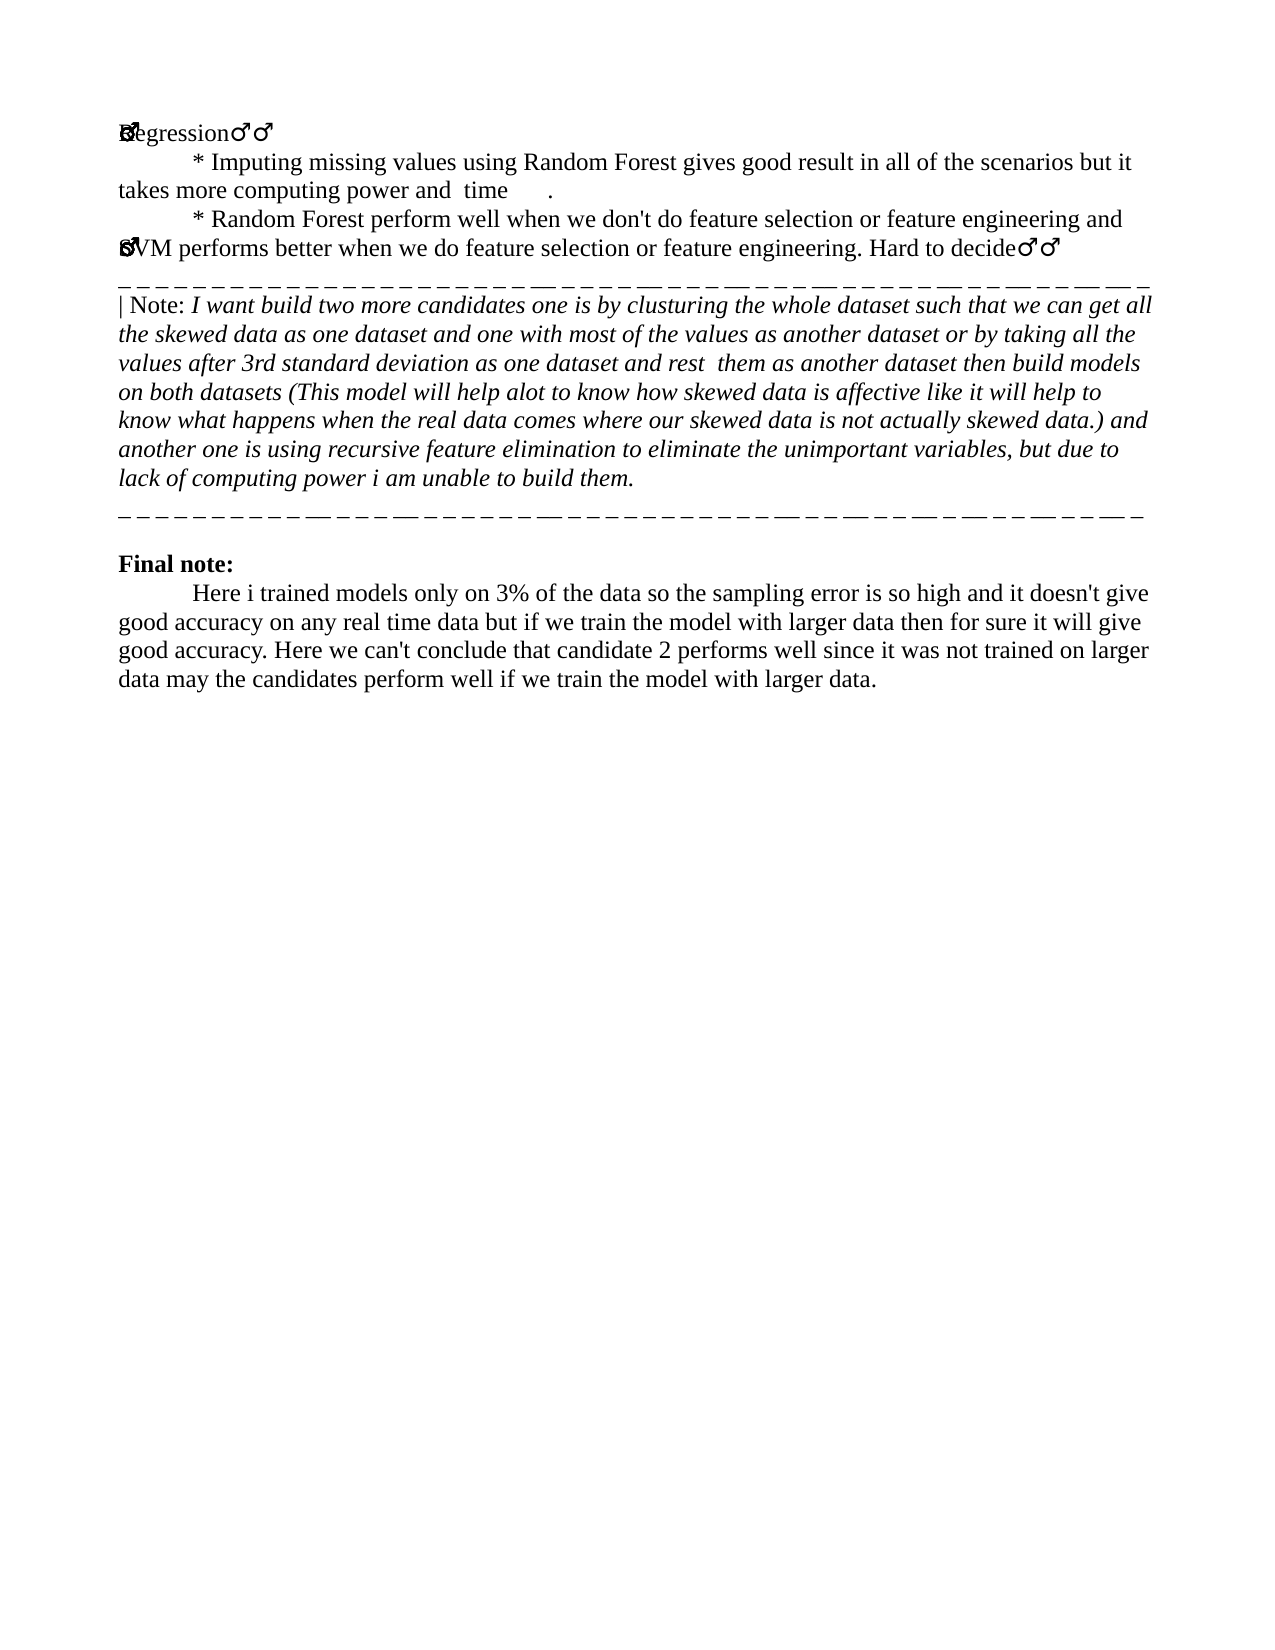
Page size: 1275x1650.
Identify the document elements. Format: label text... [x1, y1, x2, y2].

text - correlation:0.9686573 - min_max accuracy: 0.9653094 - MeanAbsolutePercentageError: 3.614742 - RMSE: 28.8841 *********************************************************************************** Fun Facts: * For both candidate 1 and 2, SVM got same RMSE 34.4532 and for remianing all candidates it is 33.32204. but rest of the algorithms shows different RMSE for different candidates. SVM never show bias😉 * Decision tree shows high RMSE for all the candidates. May be decision trees are not good at Regression🤦‍♂️ * Imputing missing values using Random Forest gives good result in all of the scenarios but it takes more computing power and time🎯⏰. * Random Forest perform well when we don't do feature selection or feature engineering and SVM performs better when we do feature selection or feature engineering. Hard to decide🤷‍♂️ _ _ _ _ _ _ _ _ _ _ _ _ _ _ _ _ _ _ _ _ _ _ __ _ _ _ _ __ _ _ _ __ _ _ _ __ _ _ _ _ _ __ _ _ __ _ _ __ __ _ | Note: I want build two more candidates one is by clusturing the whole dataset such that we can get all the skewed data as one dataset and one with most of the values as another dataset or by taking all the values after 3rd standard deviation as one dataset and rest them as another dataset then build models on both datasets (This model will help alot to know how skewed data is affective like it will help to know what happens when the real data comes where our skewed data is not actually skewed data.) and another one is using recursive feature elimination to eliminate the unimportant variables, but due to lack of computing power i am unable to build them. _ _ _ _ _ _ _ _ _ _ __ _ _ _ __ _ _ _ _ _ _ __ _ _ _ _ _ _ _ _ _ _ _ __ _ _ __ _ _ __ _ __ _ _ __ _ _ __ _ Final note: Here i trained models only on 3% of the data so the sampling error is so high and it doesn't give good accuracy on any real time data but if we train the model with larger data then for sure it will give good accuracy. Here we can't conclude that candidate 2 performs well since it was not trained on larger data may the candidates perform well if we train the model with larger data. [118, 118, 1157, 722]
